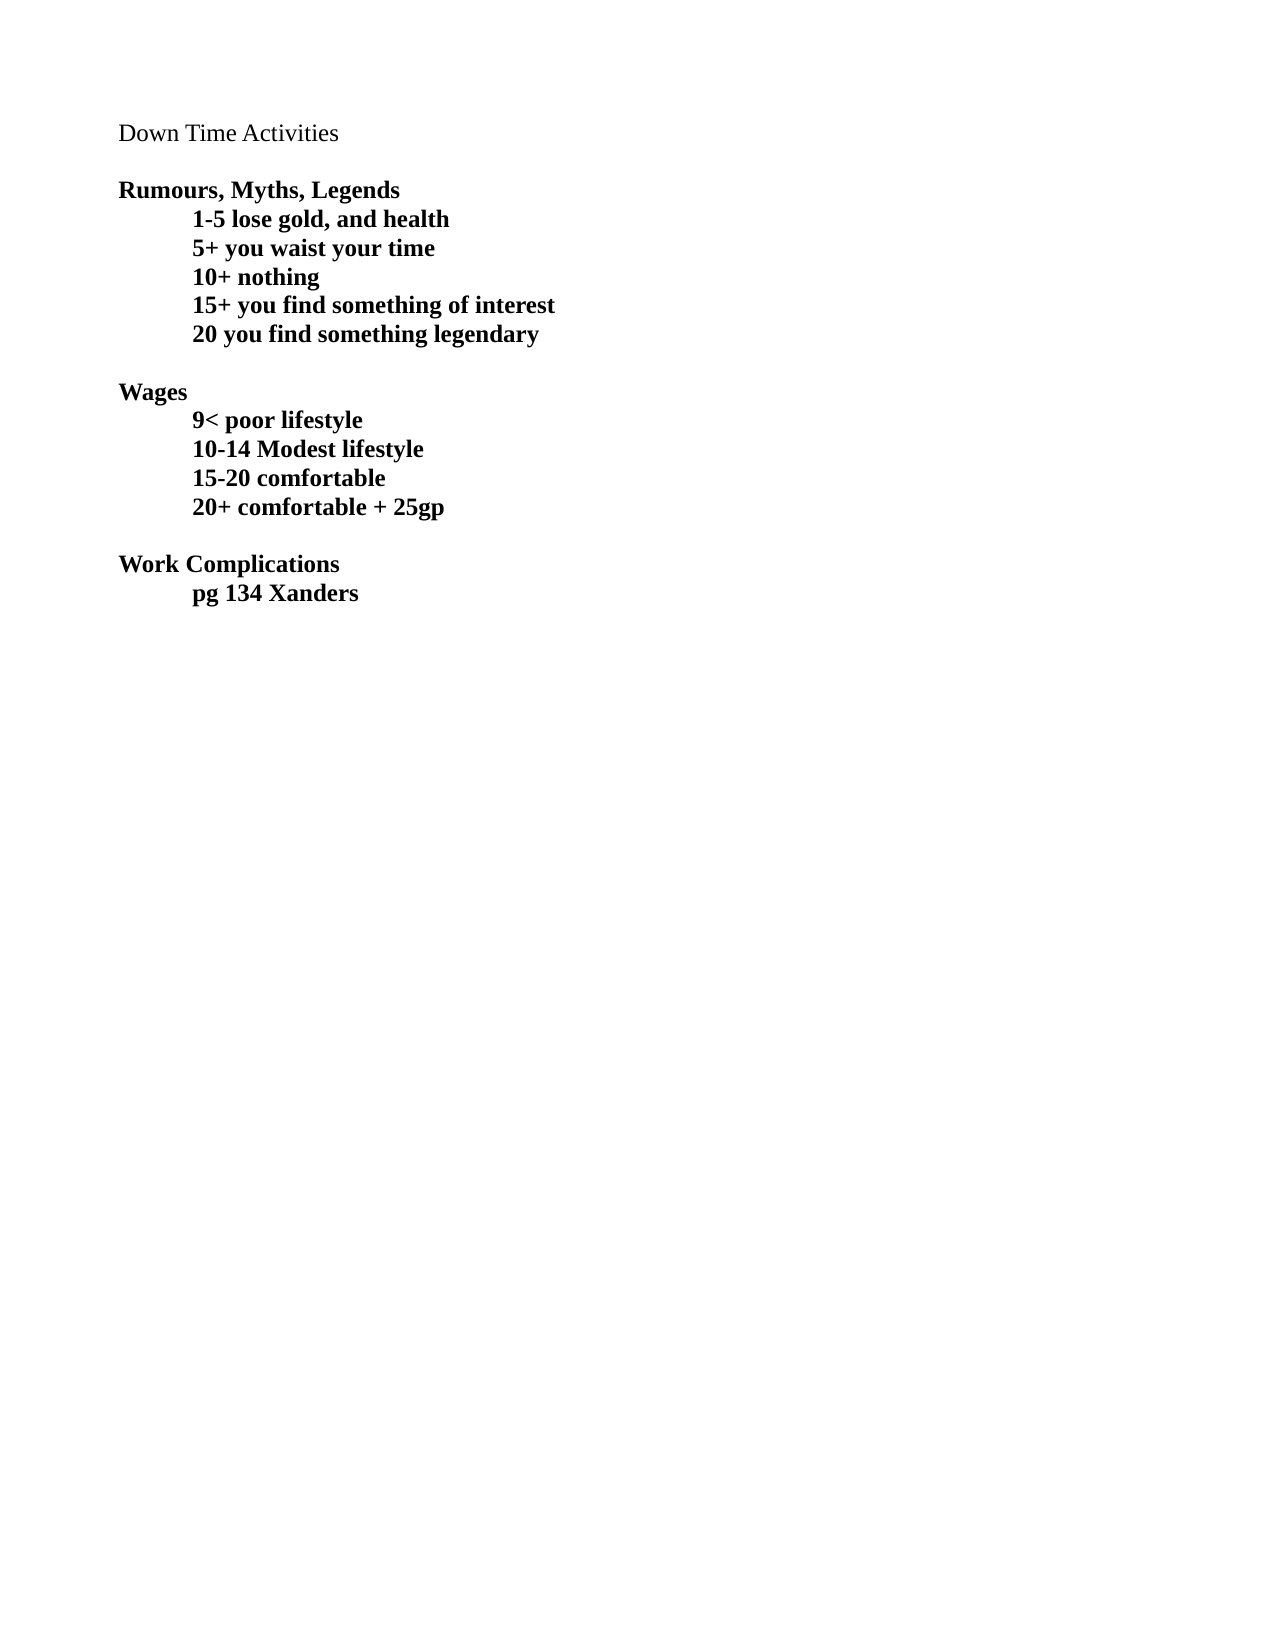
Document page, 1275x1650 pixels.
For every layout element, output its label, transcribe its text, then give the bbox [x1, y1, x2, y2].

text 20 you find something legendary [118, 319, 1157, 348]
text 15-20 comfortable [118, 463, 1157, 492]
text Wages [118, 377, 1157, 406]
text 10-14 Modest lifestyle [118, 434, 1157, 463]
text pg 134 Xanders [118, 578, 1157, 607]
text Rumours, Myths, Legends [118, 176, 1157, 204]
text 1-5 lose gold, and health [118, 204, 1157, 233]
text Work Complications [118, 549, 1157, 578]
text 15+ you find something of interest [118, 291, 1157, 319]
text 5+ you waist your time [118, 233, 1157, 262]
text 10+ nothing [118, 262, 1157, 291]
text Down Time Activities [118, 118, 1157, 147]
text 9< poor lifestyle [118, 406, 1157, 434]
text 20+ comfortable + 25gp [118, 492, 1157, 521]
